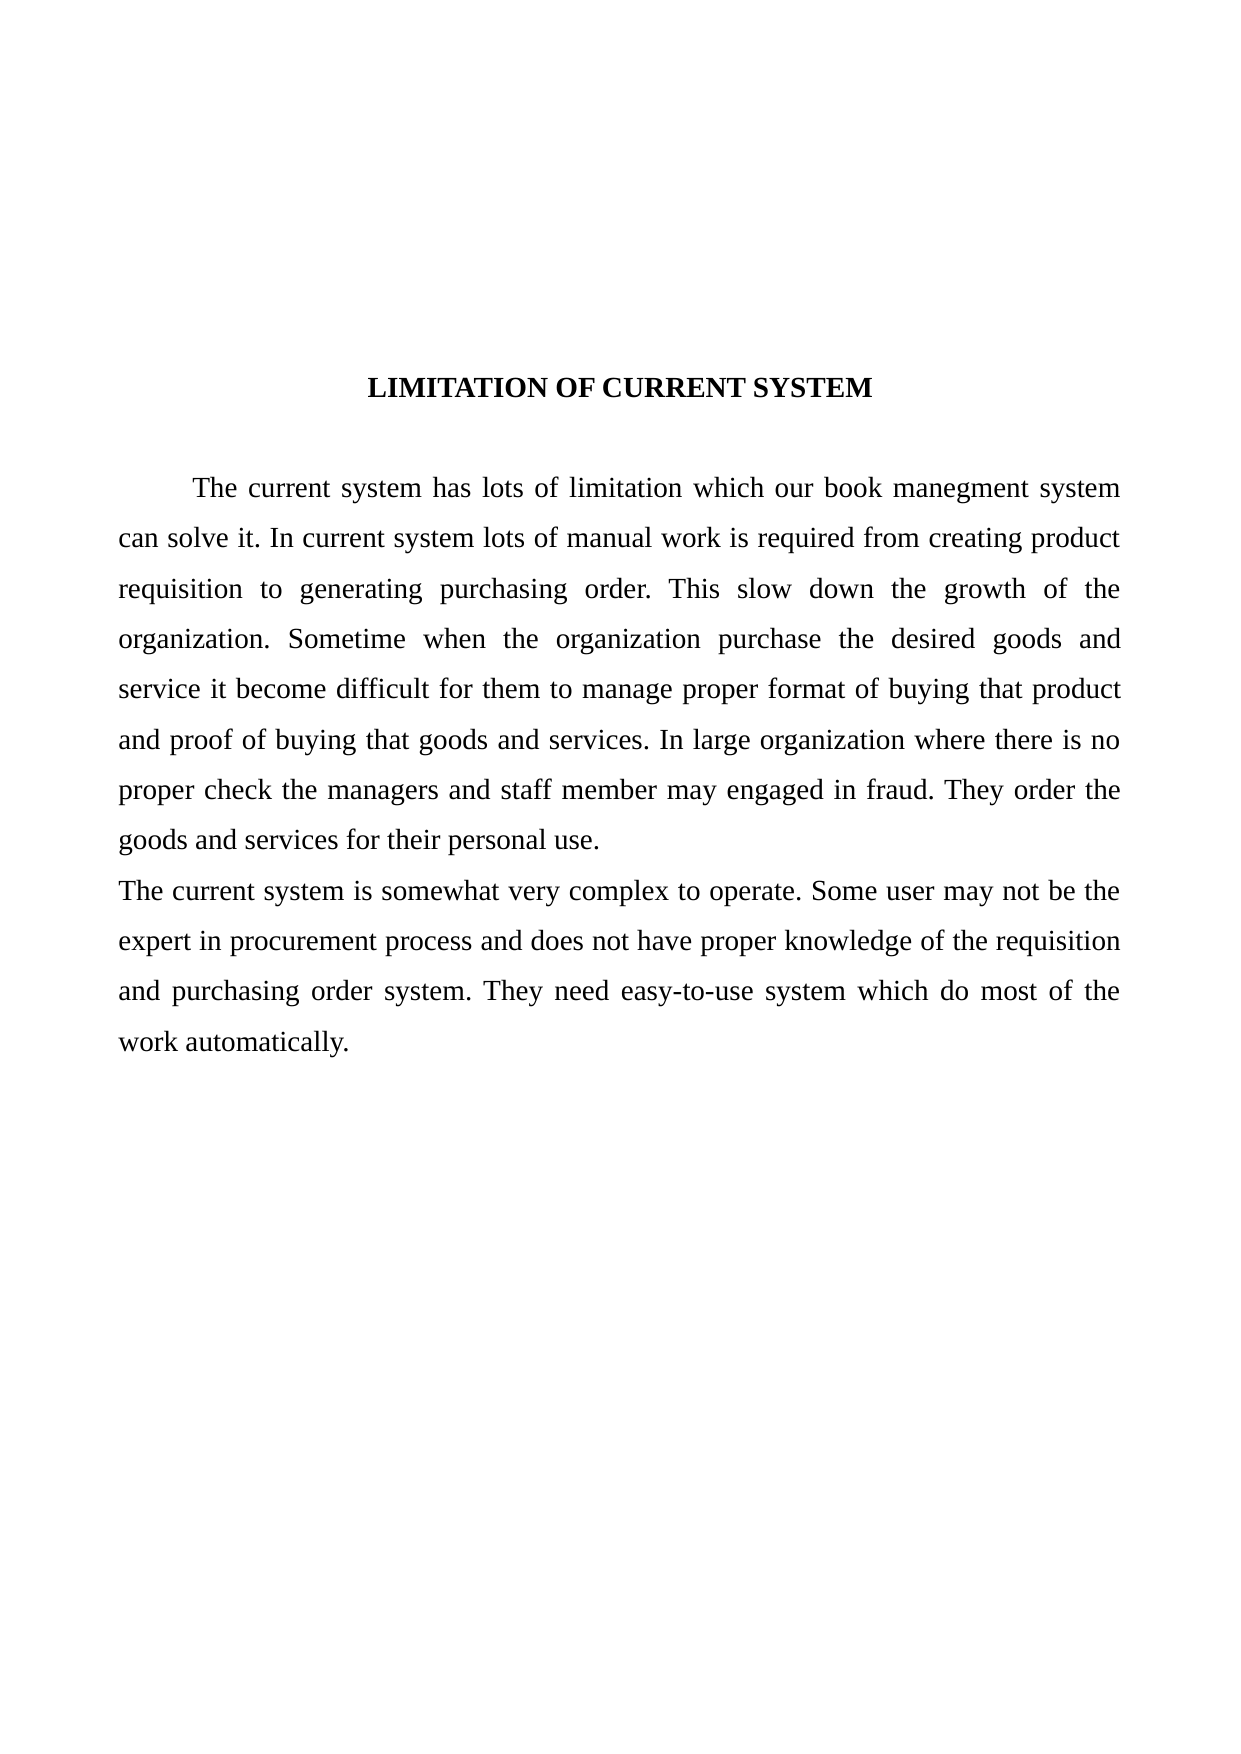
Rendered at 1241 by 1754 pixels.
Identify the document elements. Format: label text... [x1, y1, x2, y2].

text The current system has lots of limitation which our book manegment system can solve it. In current system lots of manual work is required from creating product requisition to generating purchasing order. This slow down the growth of the organization. Sometime when the organization purchase the desired goods and service it become difficult for them to manage proper format of buying that product and proof of buying that goods and services. In large organization where there is no proper check the managers and staff member may engaged in fraud. They order the goods and services for their personal use. [118, 470, 1122, 856]
text LIMITATION OF CURRENT SYSTEM [118, 370, 1122, 403]
text The current system is somewhat very complex to operate. Some user may not be the expert in procurement process and does not have proper knowledge of the requisition and purchasing order system. They need easy-to-use system which do most of the work automatically. [118, 873, 1122, 1057]
